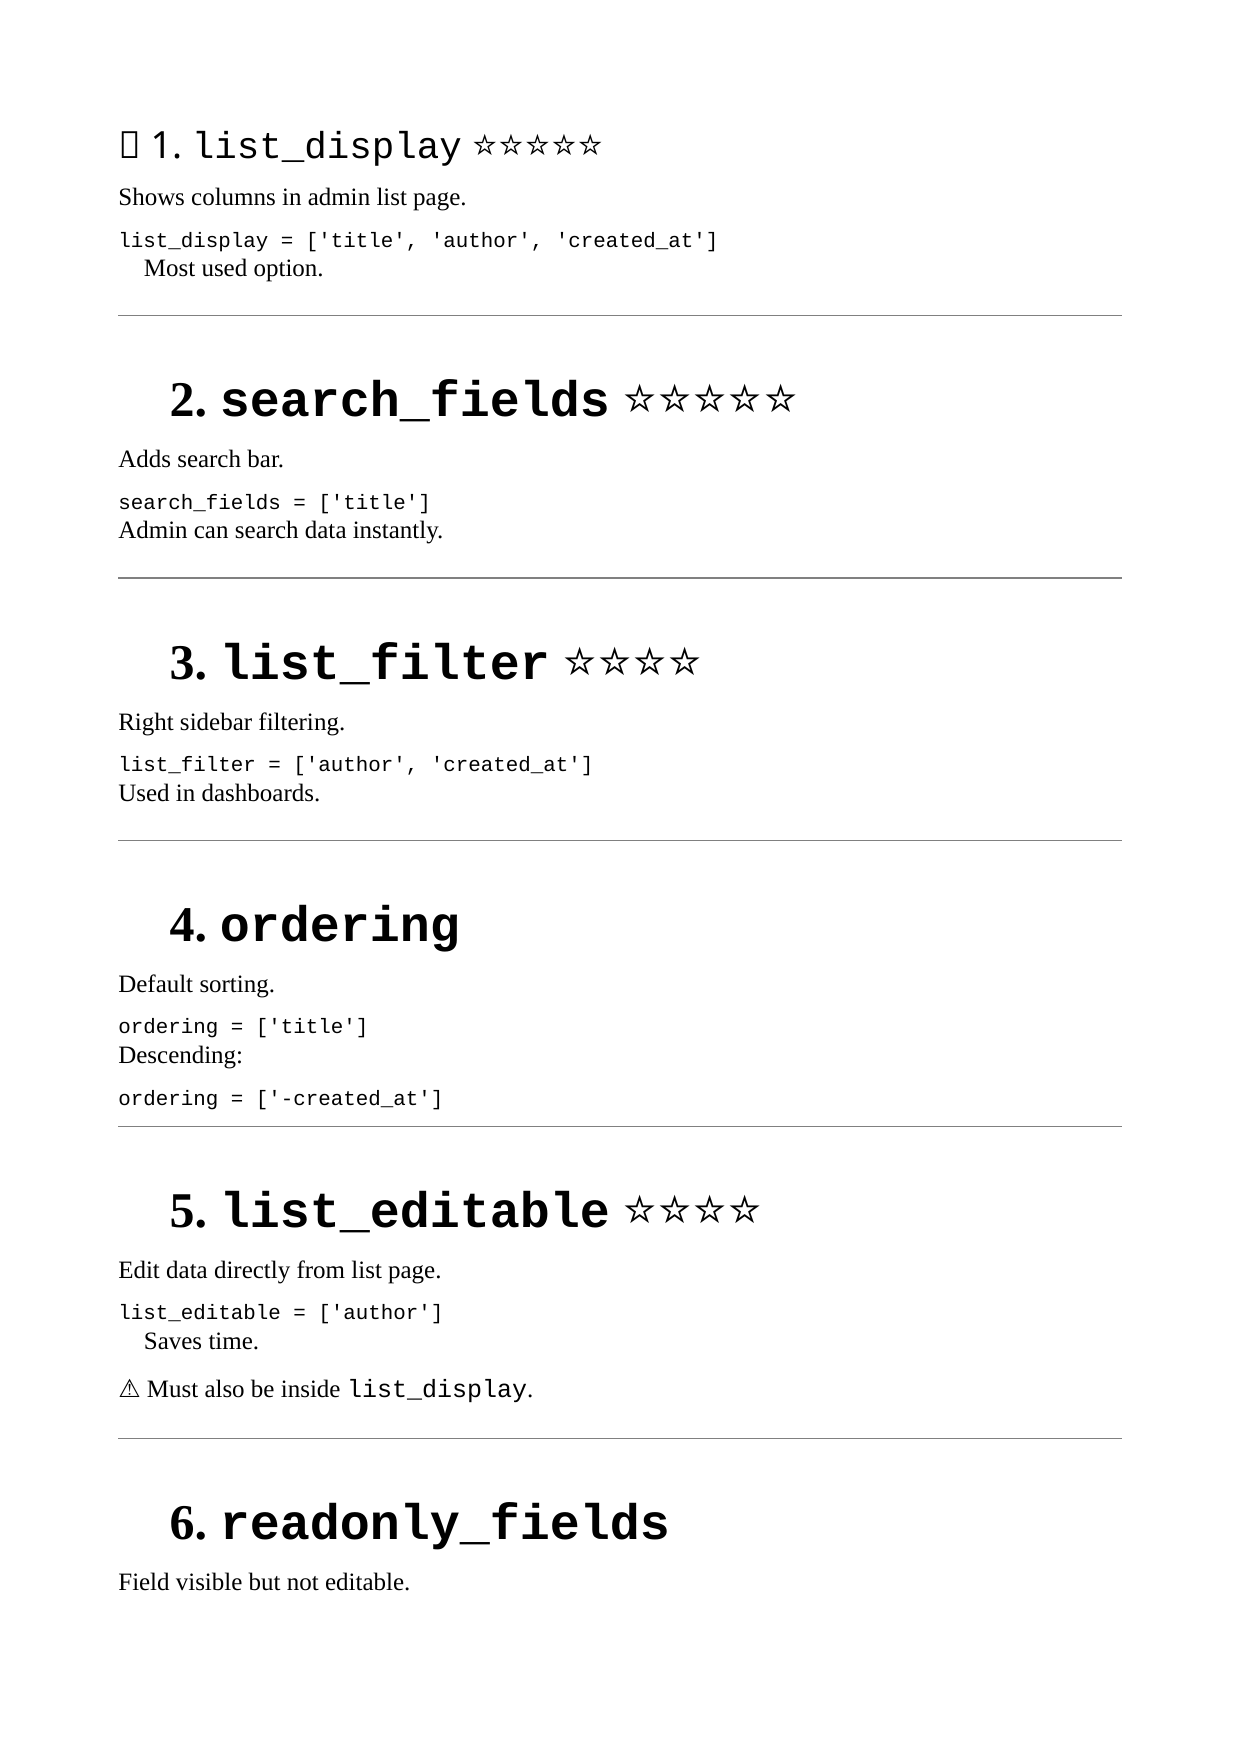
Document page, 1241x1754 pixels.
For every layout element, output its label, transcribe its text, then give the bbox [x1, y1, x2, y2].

text ordering = ['-created_at'] [118, 1088, 1122, 1111]
subtitle ✅ 3. list_filter ⭐⭐⭐⭐ [118, 632, 1122, 694]
text Admin can search data instantly. [118, 516, 1122, 544]
text Shows columns in admin list page. [118, 182, 1122, 211]
text Adds search bar. [118, 444, 1122, 473]
text ⚠️ Must also be inside list_display. [118, 1374, 1122, 1404]
text list_filter = ['author', 'created_at'] [118, 754, 1122, 778]
text search_fields = ['title'] [118, 492, 1122, 516]
text 🔥 Saves time. [118, 1326, 1122, 1355]
subtitle ✅ 4. ordering [118, 895, 1122, 956]
text Default sorting. [118, 969, 1122, 998]
text Descending: [118, 1040, 1122, 1069]
text list_editable = ['author'] [118, 1302, 1122, 1326]
text Right sidebar filtering. [118, 707, 1122, 735]
subtitle ✅ 1. list_display ⭐⭐⭐⭐⭐ [118, 118, 1122, 169]
text ordering = ['title'] [118, 1016, 1122, 1040]
text list_display = ['title', 'author', 'created_at'] [118, 229, 1122, 253]
text Used in dashboards. [118, 778, 1122, 807]
text Field visible but not editable. [118, 1567, 1122, 1596]
text ✅ Most used option. [118, 253, 1122, 282]
text Edit data directly from list page. [118, 1255, 1122, 1283]
subtitle ✅ 5. list_editable ⭐⭐⭐⭐ [118, 1181, 1122, 1242]
subtitle ✅ 2. search_fields ⭐⭐⭐⭐⭐ [118, 370, 1122, 432]
subtitle ✅ 6. readonly_fields [118, 1493, 1122, 1554]
